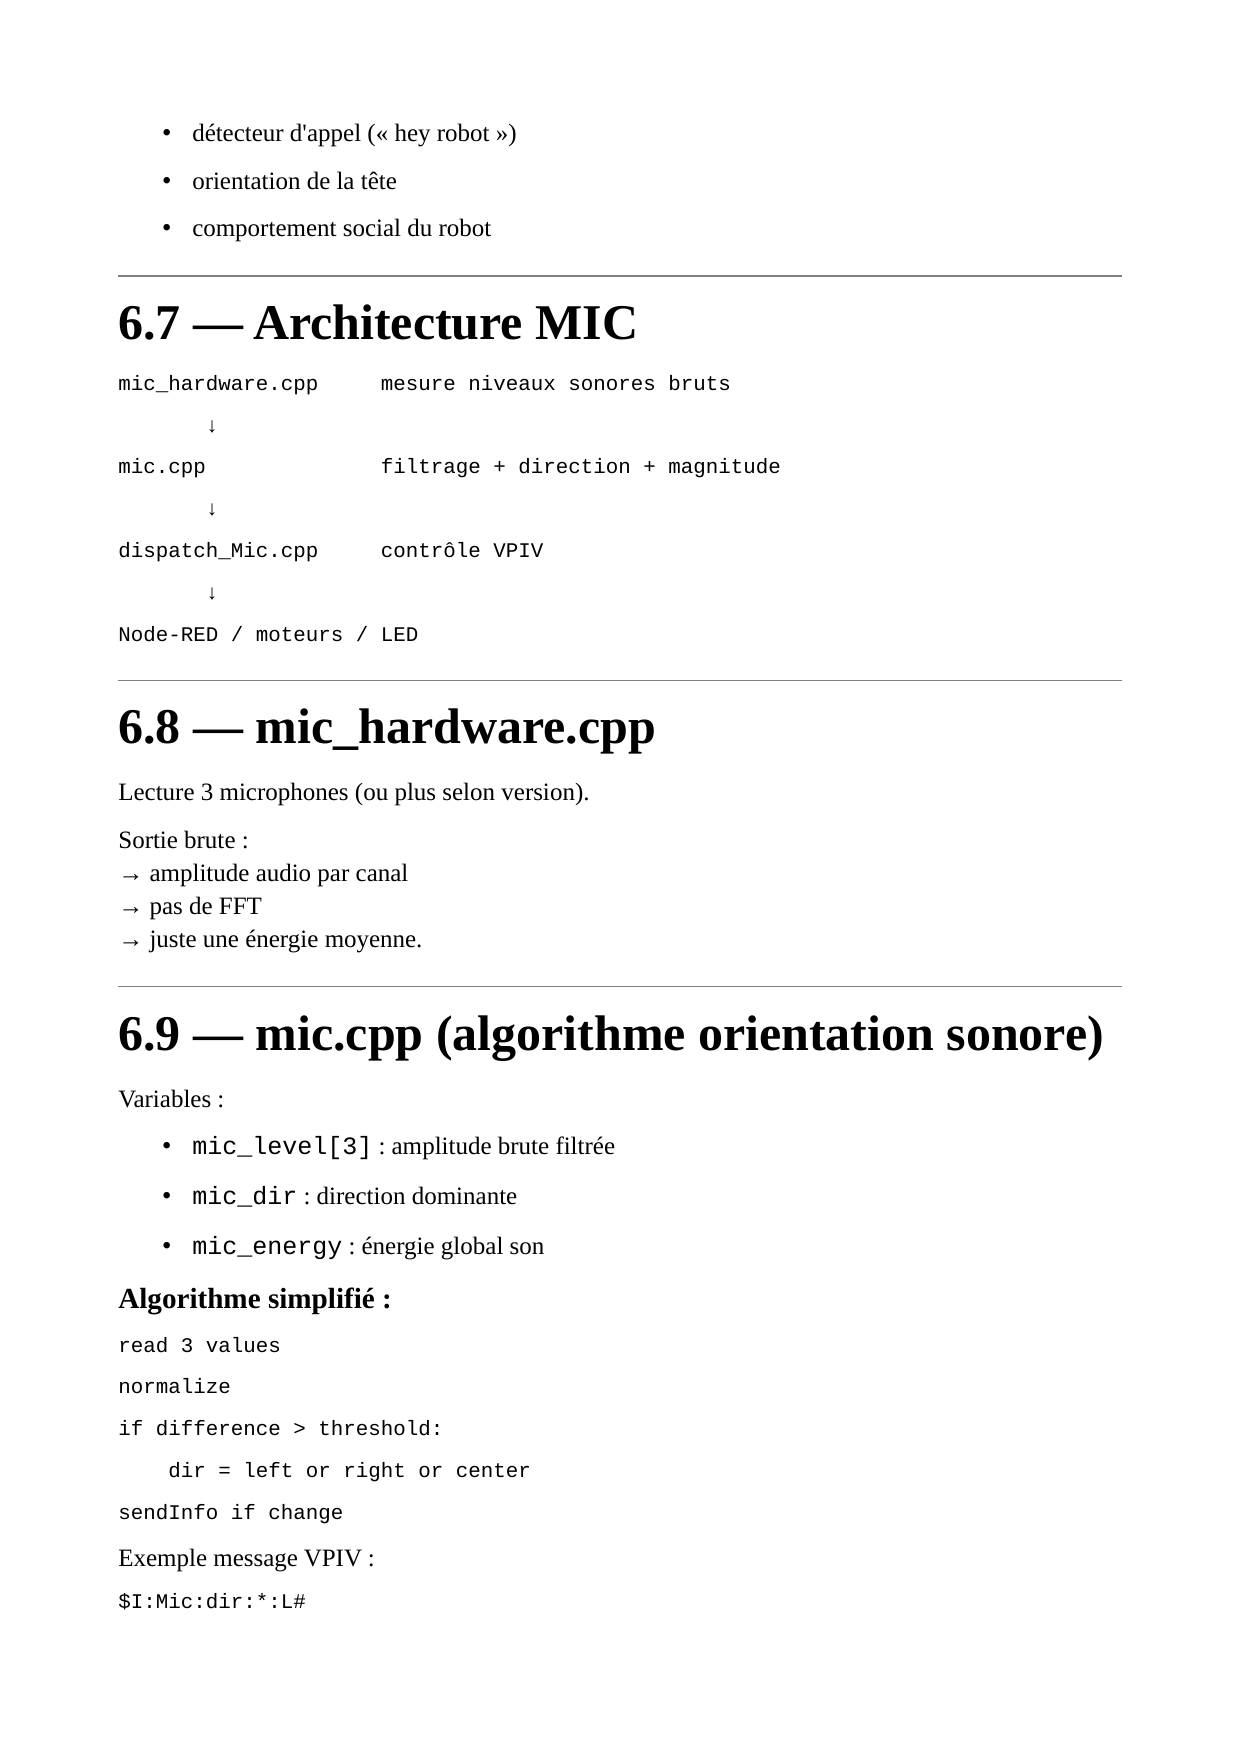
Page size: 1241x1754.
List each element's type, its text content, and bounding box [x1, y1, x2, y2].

text Variables : [118, 1084, 1122, 1113]
text Sortie brute : → amplitude audio par canal → pas de FFT → juste une énergie moyenne. [118, 825, 1122, 953]
text ↓ [118, 498, 1122, 522]
text Exemple message VPIV : [118, 1543, 1122, 1572]
subtitle Algorithme simplifié : [118, 1281, 1122, 1315]
text dir = left or right or center [118, 1460, 1122, 1483]
text Node-RED / moteurs / LED [118, 624, 1122, 647]
text if difference > threshold: [118, 1418, 1122, 1442]
list orientation de la tête [162, 166, 1122, 194]
text dispatch_Mic.cpp contrôle VPIV [118, 540, 1122, 564]
text ↓ [118, 582, 1122, 606]
text $I:Mic:dir:*:L# [118, 1591, 1122, 1615]
subtitle 6.7 — Architecture MIC [118, 292, 1122, 350]
list mic_energy : énergie global son [162, 1231, 1122, 1262]
list mic_level[3] : amplitude brute filtrée [162, 1131, 1122, 1162]
text Lecture 3 microphones (ou plus selon version). [118, 777, 1122, 806]
text read 3 values [118, 1334, 1122, 1358]
text ↓ [118, 415, 1122, 438]
list comportement social du robot [162, 213, 1122, 242]
subtitle 6.9 — mic.cpp (algorithme orientation sonore) [118, 1003, 1122, 1061]
subtitle 6.8 — mic_hardware.cpp [118, 697, 1122, 754]
text mic_hardware.cpp mesure niveaux sonores bruts [118, 373, 1122, 397]
text normalize [118, 1376, 1122, 1400]
list détecteur d'appel (« hey robot ») [162, 118, 1122, 147]
text mic.cpp filtrage + direction + magnitude [118, 457, 1122, 480]
list mic_dir : direction dominante [162, 1181, 1122, 1212]
text sendInfo if change [118, 1502, 1122, 1525]
